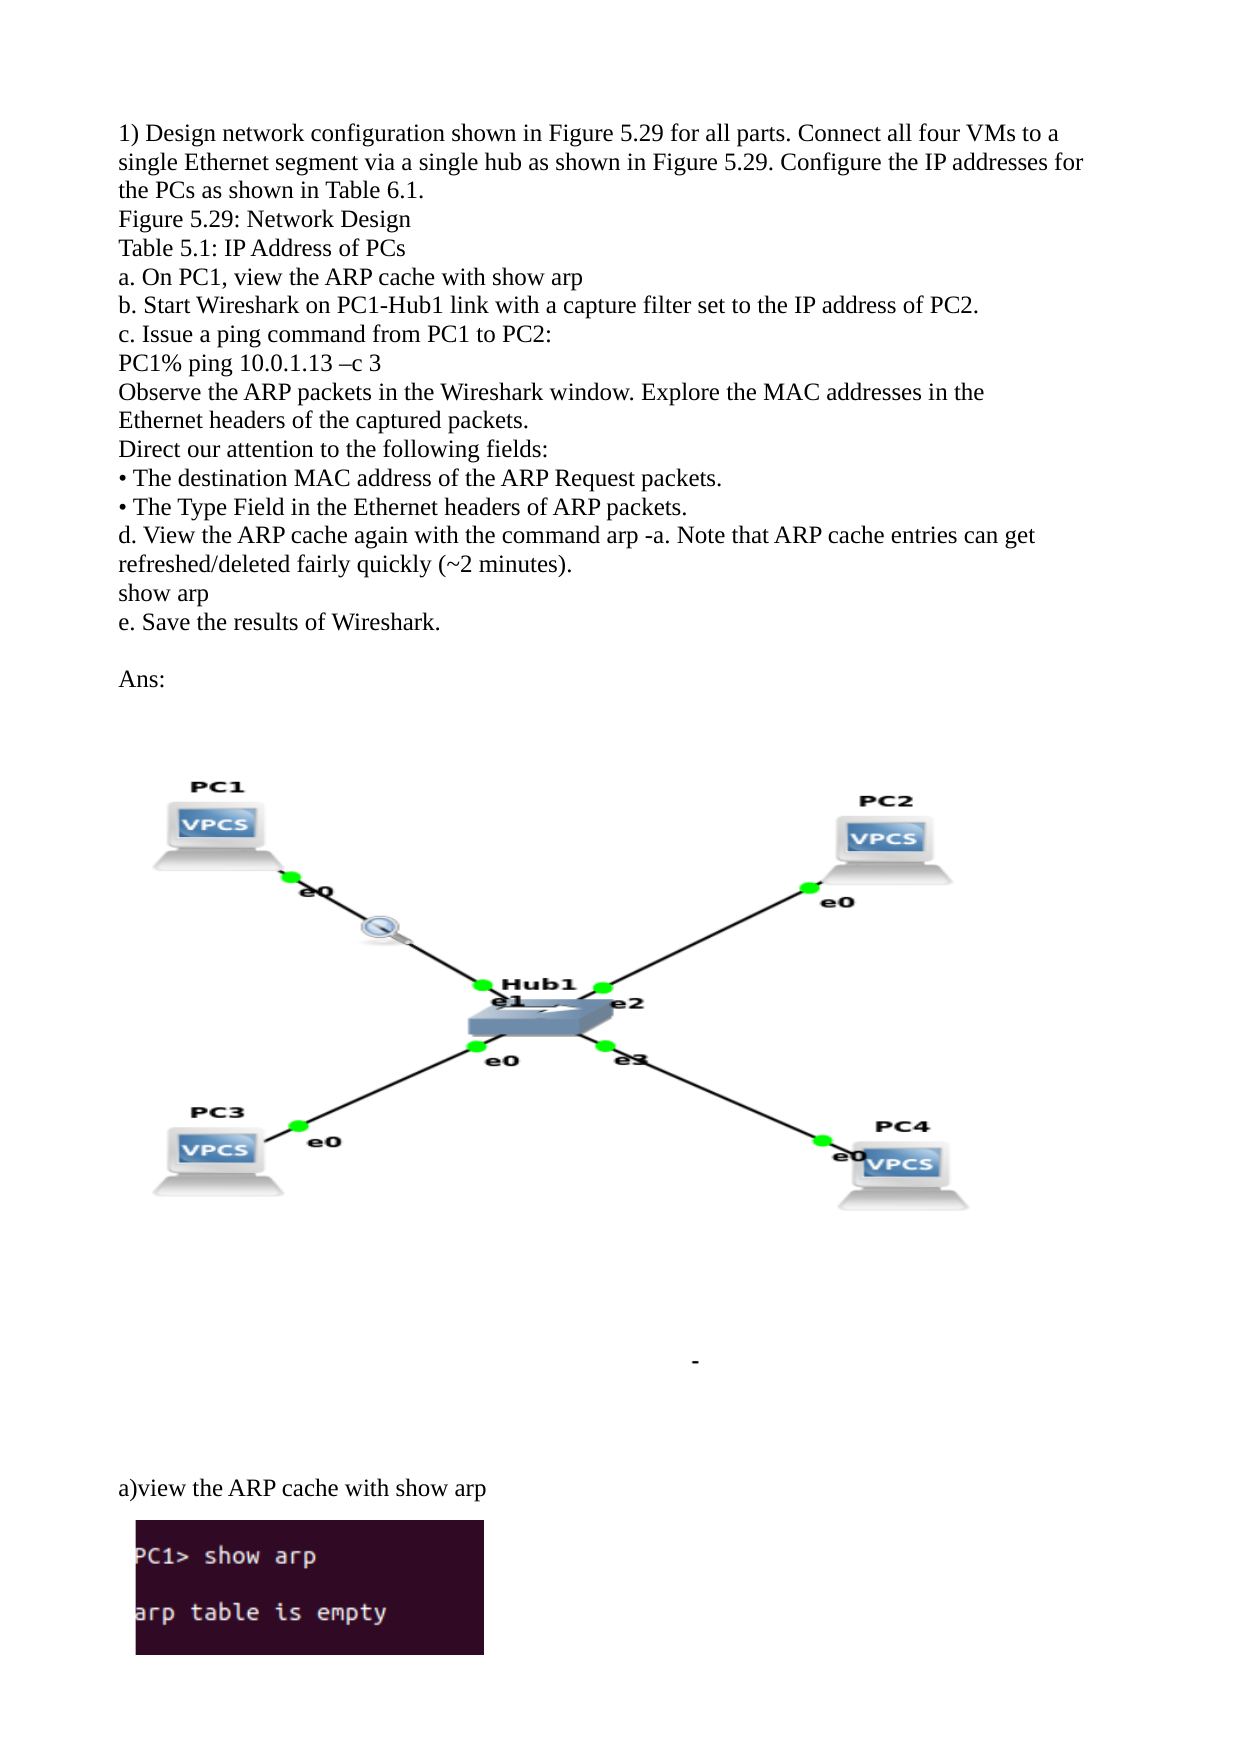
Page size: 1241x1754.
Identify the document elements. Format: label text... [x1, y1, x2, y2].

text single Ethernet segment via a single hub as shown in Figure 5.29. Configure the IP addresses for [118, 147, 1122, 176]
text Figure 5.29: Network Design [118, 204, 1122, 233]
text PC1% ping 10.0.1.13 –c 3 [118, 348, 1122, 377]
text c. Issue a ping command from PC1 to PC2: [118, 319, 1122, 348]
text Direct our attention to the following fields: [118, 434, 1122, 463]
picture [113, 749, 1010, 1387]
text 1) Design network configuration shown in Figure 5.29 for all parts. Connect all four VMs to a [118, 118, 1122, 147]
text Ans: [118, 664, 1122, 722]
picture [135, 1520, 484, 1655]
text d. View the ARP cache again with the command arp -a. Note that ARP cache entries can get [118, 521, 1122, 549]
text • The Type Field in the Ethernet headers of ARP packets. [118, 492, 1122, 521]
text [484, 1588, 1122, 1617]
text a)view the ARP cache with show arp [118, 722, 1122, 1559]
text the PCs as shown in Table 6.1. [118, 176, 1122, 204]
text Observe the ARP packets in the Wireshark window. Explore the MAC addresses in the [118, 377, 1122, 406]
text • The destination MAC address of the ARP Request packets. [118, 463, 1122, 492]
text a. On PC1, view the ARP cache with show arp [118, 262, 1122, 291]
text Ethernet headers of the captured packets. [118, 406, 1122, 434]
text refreshed/deleted fairly quickly (~2 minutes). [118, 549, 1122, 578]
text b. Start Wireshark on PC1-Hub1 link with a capture filter set to the IP address of PC2. [118, 291, 1122, 319]
text e. Save the results of Wireshark. [118, 607, 1122, 636]
text Table 5.1: IP Address of PCs [118, 233, 1122, 262]
text show arp [118, 578, 1122, 607]
